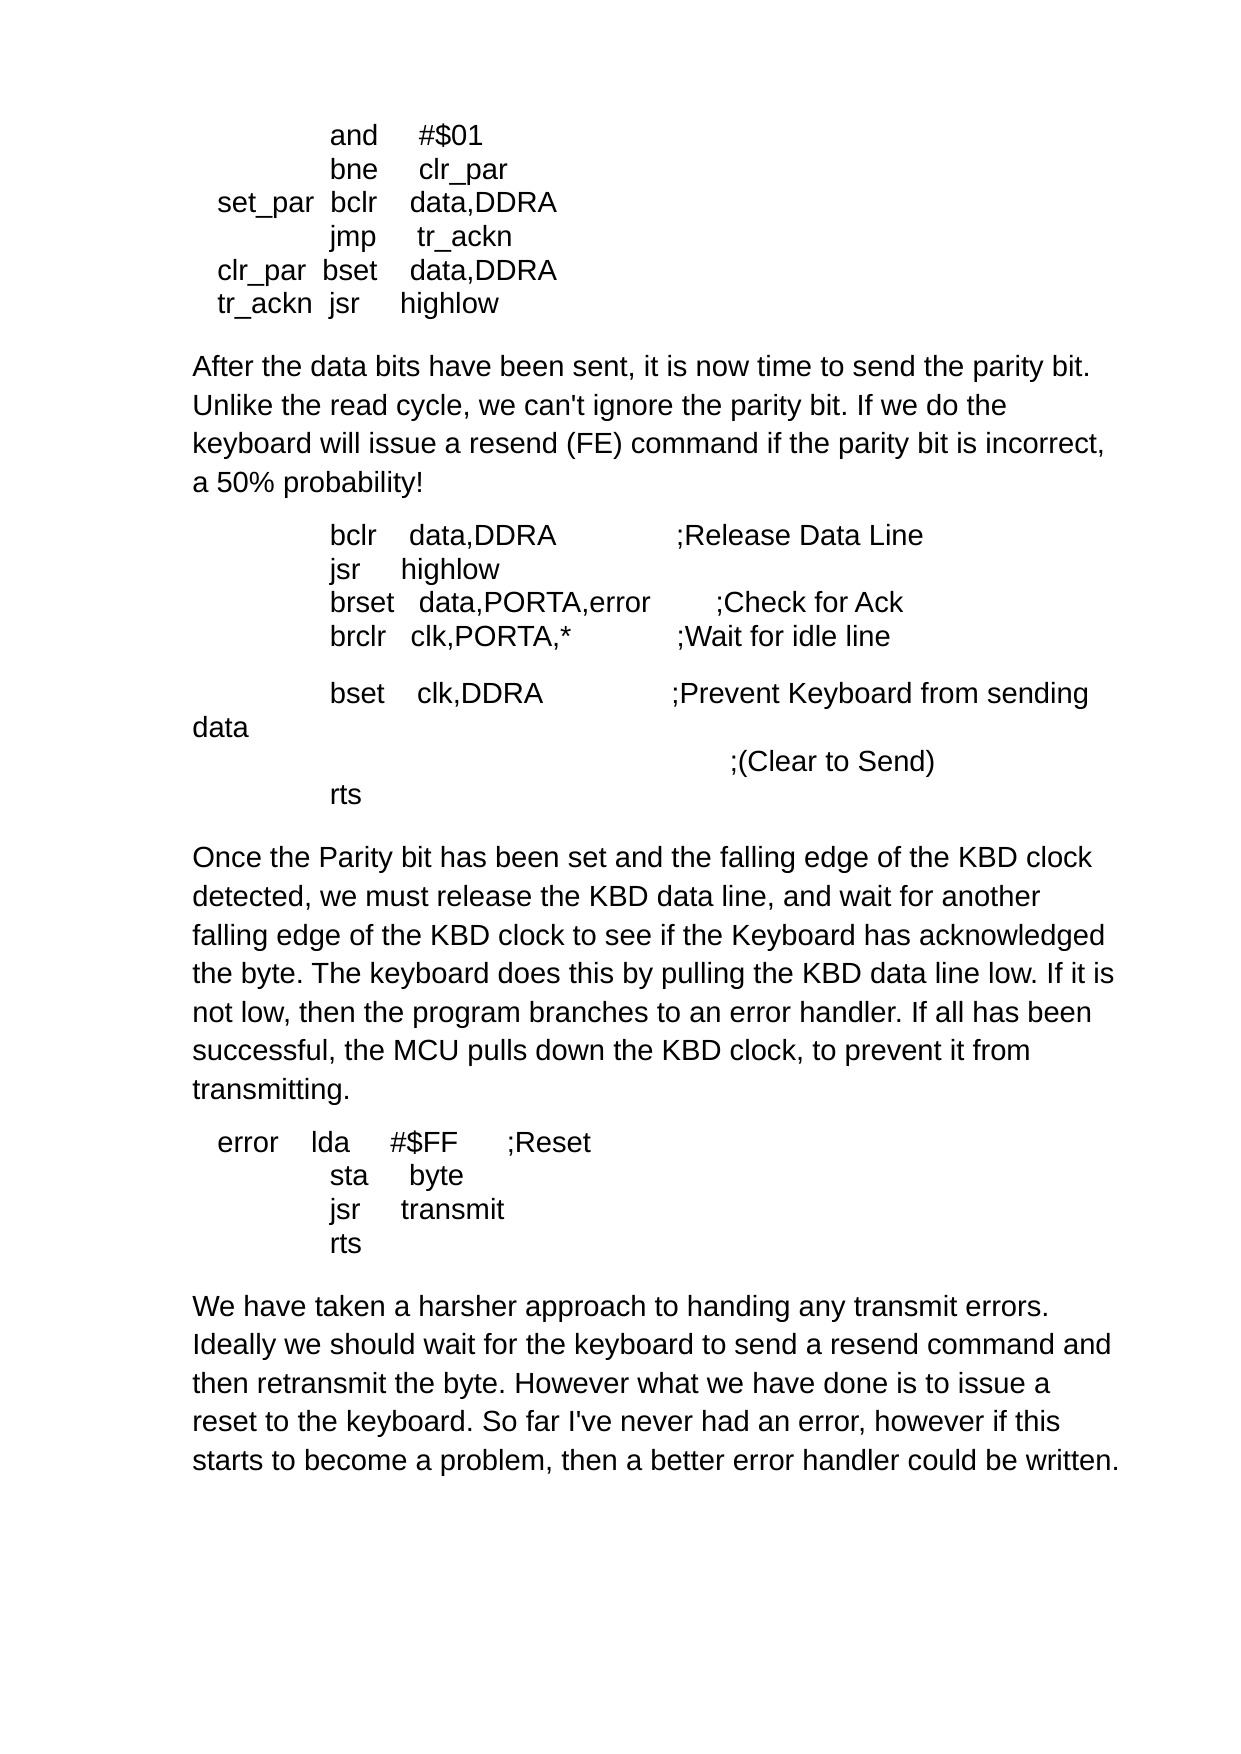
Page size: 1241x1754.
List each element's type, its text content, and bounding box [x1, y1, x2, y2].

list We have taken a harsher approach to handing any transmit errors. Ideally we should wait for the keyboard to send a resend command and then retransmit the byte. However what we have done is to issue a reset to the keyboard. So far I've never had an error, however if this starts to become a problem, then a better error handler could be written. [118, 1289, 1122, 1477]
list bclr data,DDRA ;Release Data Line [118, 518, 1122, 552]
list bne clr_par [118, 152, 1122, 185]
list rts [118, 1226, 1122, 1259]
list brset data,PORTA,error ;Check for Ack [118, 586, 1122, 619]
list tr_ackn jsr highlow [118, 286, 1122, 320]
list ;(Clear to Send) [118, 744, 1122, 777]
list and #$01 [118, 118, 1122, 152]
list After the data bits have been sent, it is now time to send the parity bit. Unlike the read cycle, we can't ignore the parity bit. If we do the keyboard will issue a resend (FE) command if the parity bit is incorrect, a 50% probability! [118, 349, 1122, 499]
list sta byte [118, 1158, 1122, 1192]
list jsr highlow [118, 552, 1122, 586]
list brclr clk,PORTA,* ;Wait for idle line [118, 619, 1122, 653]
list bset clk,DDRA ;Prevent Keyboard from sending data [118, 676, 1122, 744]
list set_par bclr data,DDRA [118, 185, 1122, 219]
list jsr transmit [118, 1192, 1122, 1226]
list rts [118, 777, 1122, 811]
list clr_par bset data,DDRA [118, 253, 1122, 286]
list jmp tr_ackn [118, 219, 1122, 253]
list Once the Parity bit has been set and the falling edge of the KBD clock detected, we must release the KBD data line, and wait for another falling edge of the KBD clock to see if the Keyboard has acknowledged the byte. The keyboard does this by pulling the KBD data line low. If it is not low, then the program branches to an error handler. If all has been successful, the MCU pulls down the KBD clock, to prevent it from transmitting. [118, 840, 1122, 1105]
list error lda #$FF ;Reset [118, 1125, 1122, 1158]
